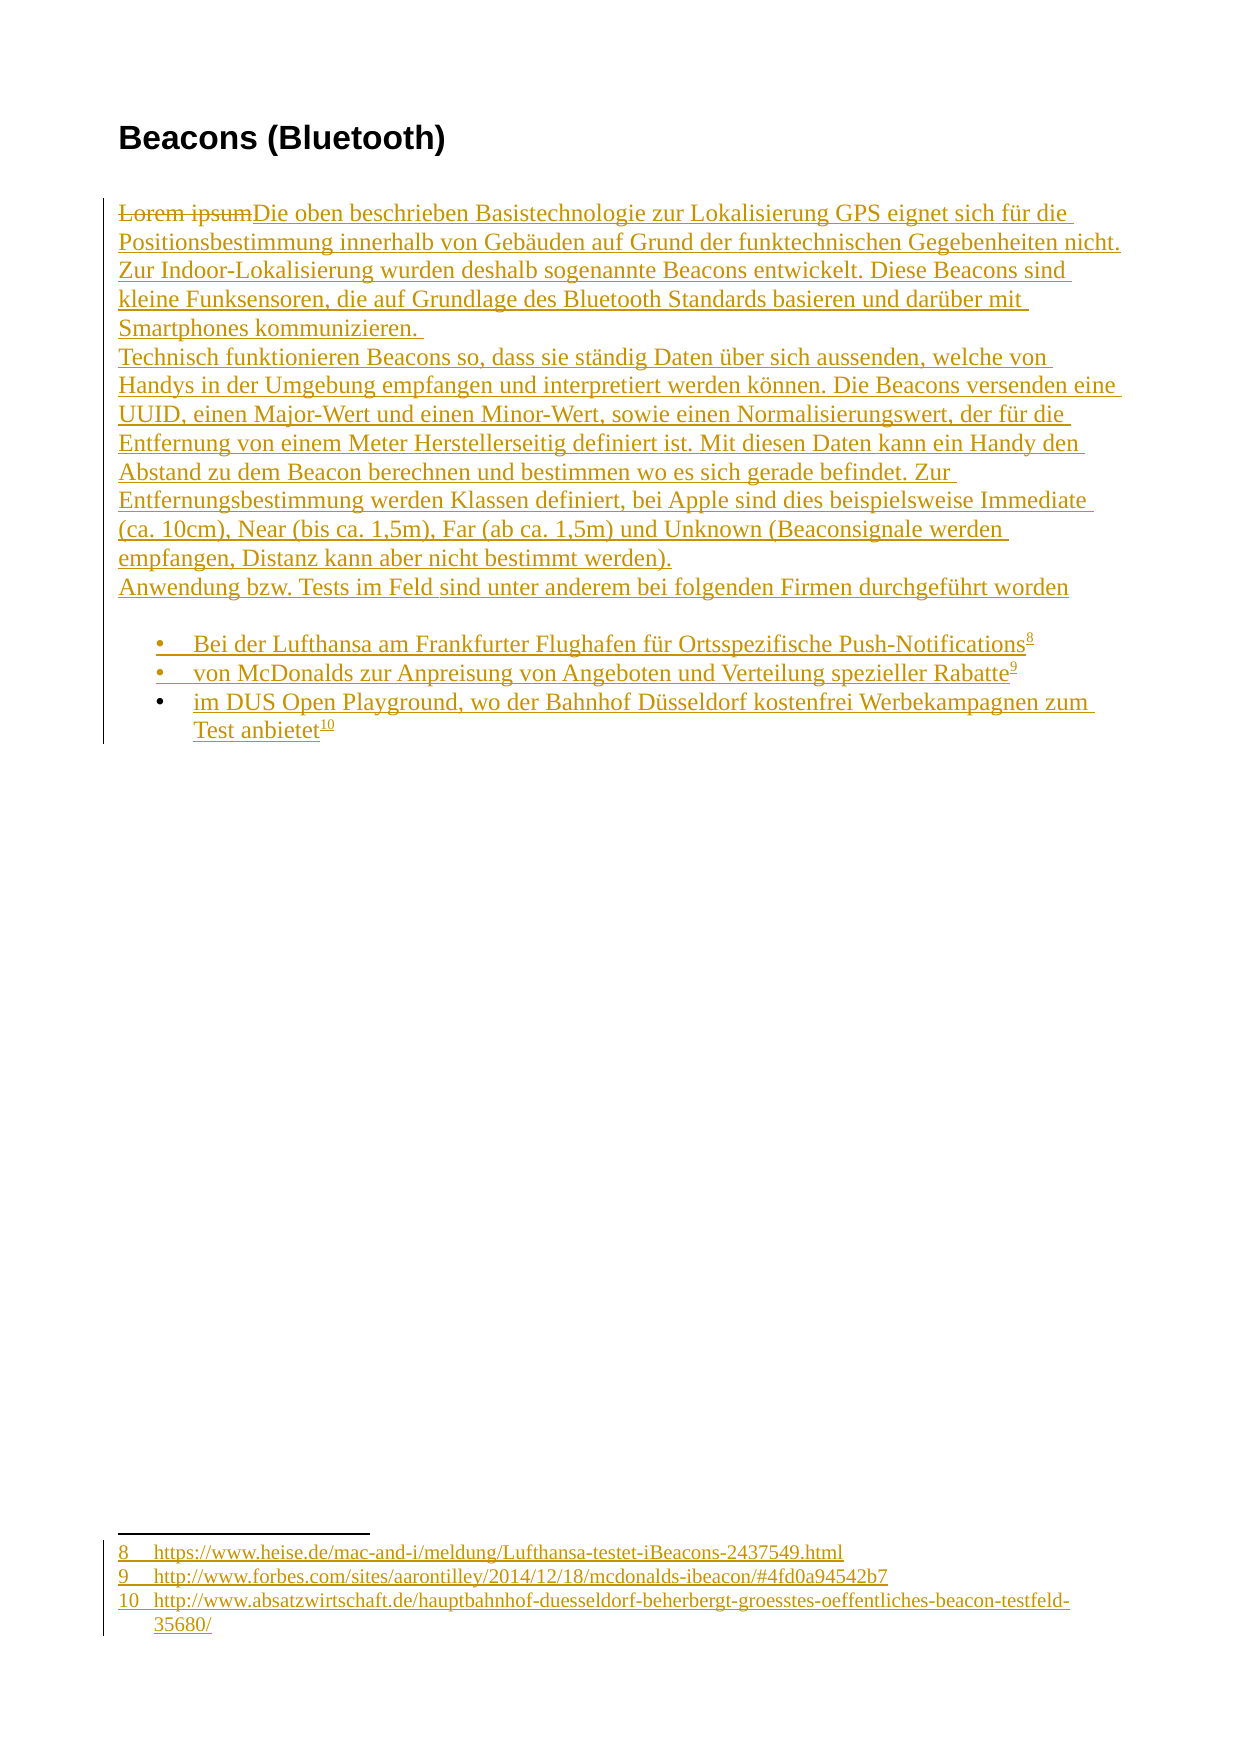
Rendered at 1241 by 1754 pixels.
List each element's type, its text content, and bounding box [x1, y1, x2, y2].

text Technisch funktionieren Beacons so, dass sie ständig Daten über sich aussenden, welche von Handys in der Umgebung empfangen und interpretiert werden können. Die Beacons versenden eine [118, 342, 1122, 396]
subtitle Beacons (Bluetooth) [118, 118, 1122, 157]
list von McDonalds zur Anpreisung von Angeboten und Verteilung spezieller Rabatte [156, 658, 1122, 687]
text Die oben beschrieben Basistechnologie zur Lokalisierung GPS eignet sich für die Positionsbestimmung innerhalb von Gebäuden auf Grund der funktechnischen Gegebenheiten nicht. Zur Indoor-Lokalisierung wurden deshalb sogenannte Beacons entwickelt. Diese Beacons sind kleine Funksensoren, die auf Grundlage des Bluetooth Standards basieren und darüber mit Smartphones kommunizieren. [118, 198, 1122, 342]
list im DUS Open Playground, wo der Bahnhof Düsseldorf kostenfrei Werbekampagnen zum Test anbietet [156, 687, 1122, 744]
list http://www.absatzwirtschaft.de/hauptbahnhof-duesseldorf-beherbergt-groesstes-oeffentliches-beacon-testfeld-35680/ [118, 1588, 1122, 1636]
text UUID, einen Major-Wert und einen Minor-Wert, sowie einen Normalisierungswert, der für die Entfernung von einem Meter Herstellerseitig definiert ist. Mit diesen Daten kann ein Handy den Abstand zu dem Beacon berechnen und bestimmen wo es sich gerade befindet. Zur Entfernungsbestimmung werden Klassen definiert, bei Apple sind dies beispielsweise Immediate (ca. 10cm), Near (bis ca. 1,5m), Far (ab ca. 1,5m) und Unknown (Beaconsignale werden empfangen, Distanz kann aber nicht bestimmt werden). [118, 397, 1122, 572]
list http://www.forbes.com/sites/aarontilley/2014/12/18/mcdonalds-ibeacon/#4fd0a94542b7 [118, 1564, 1122, 1588]
list https://www.heise.de/mac-and-i/meldung/Lufthansa-testet-iBeacons-2437549.html [118, 1539, 1122, 1564]
list Bei der Lufthansa am Frankfurter Flughafen für Ortsspezifische Push-Notifications [156, 629, 1122, 658]
text Anwendung bzw. Tests im Feld sind unter anderem bei folgenden Firmen durchgeführt worden [118, 572, 1122, 601]
